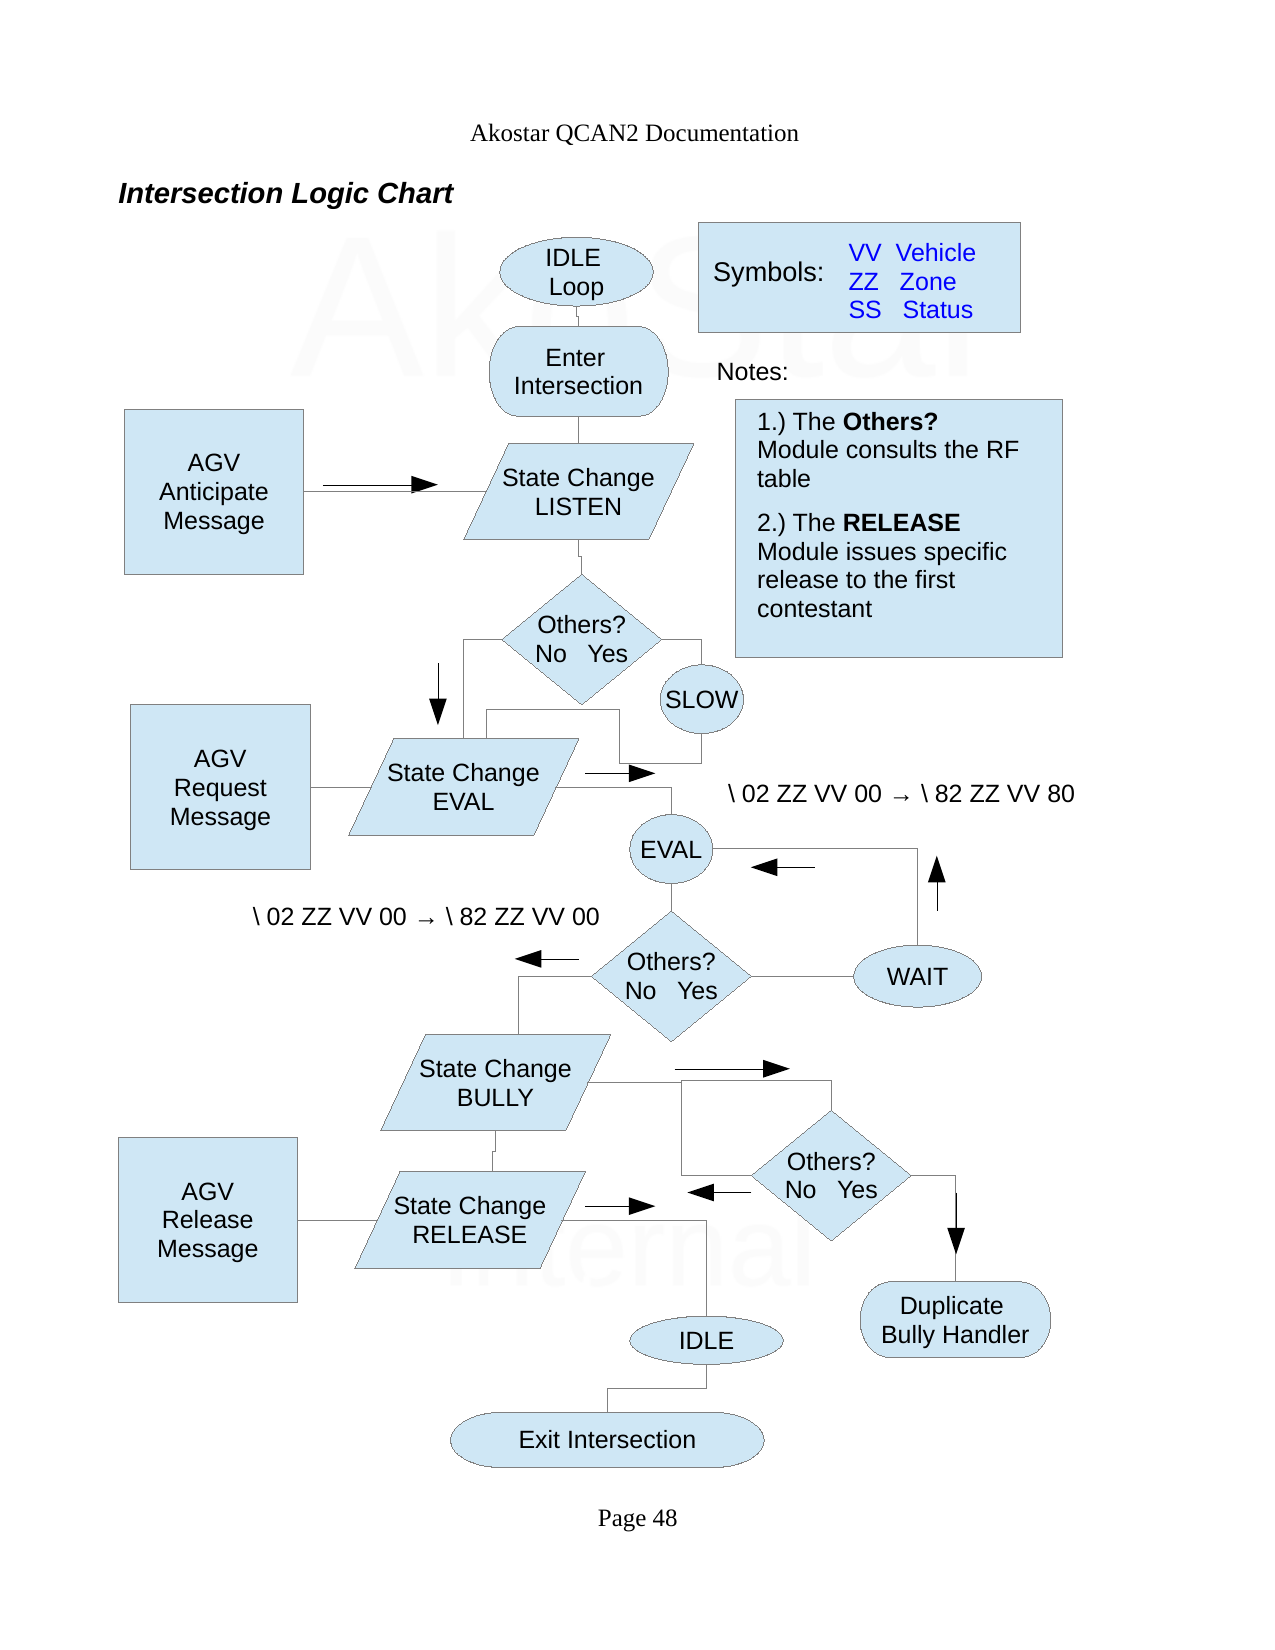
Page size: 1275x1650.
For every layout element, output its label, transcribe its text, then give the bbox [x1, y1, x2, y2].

subtitle Intersection Logic Chart [118, 176, 1157, 210]
